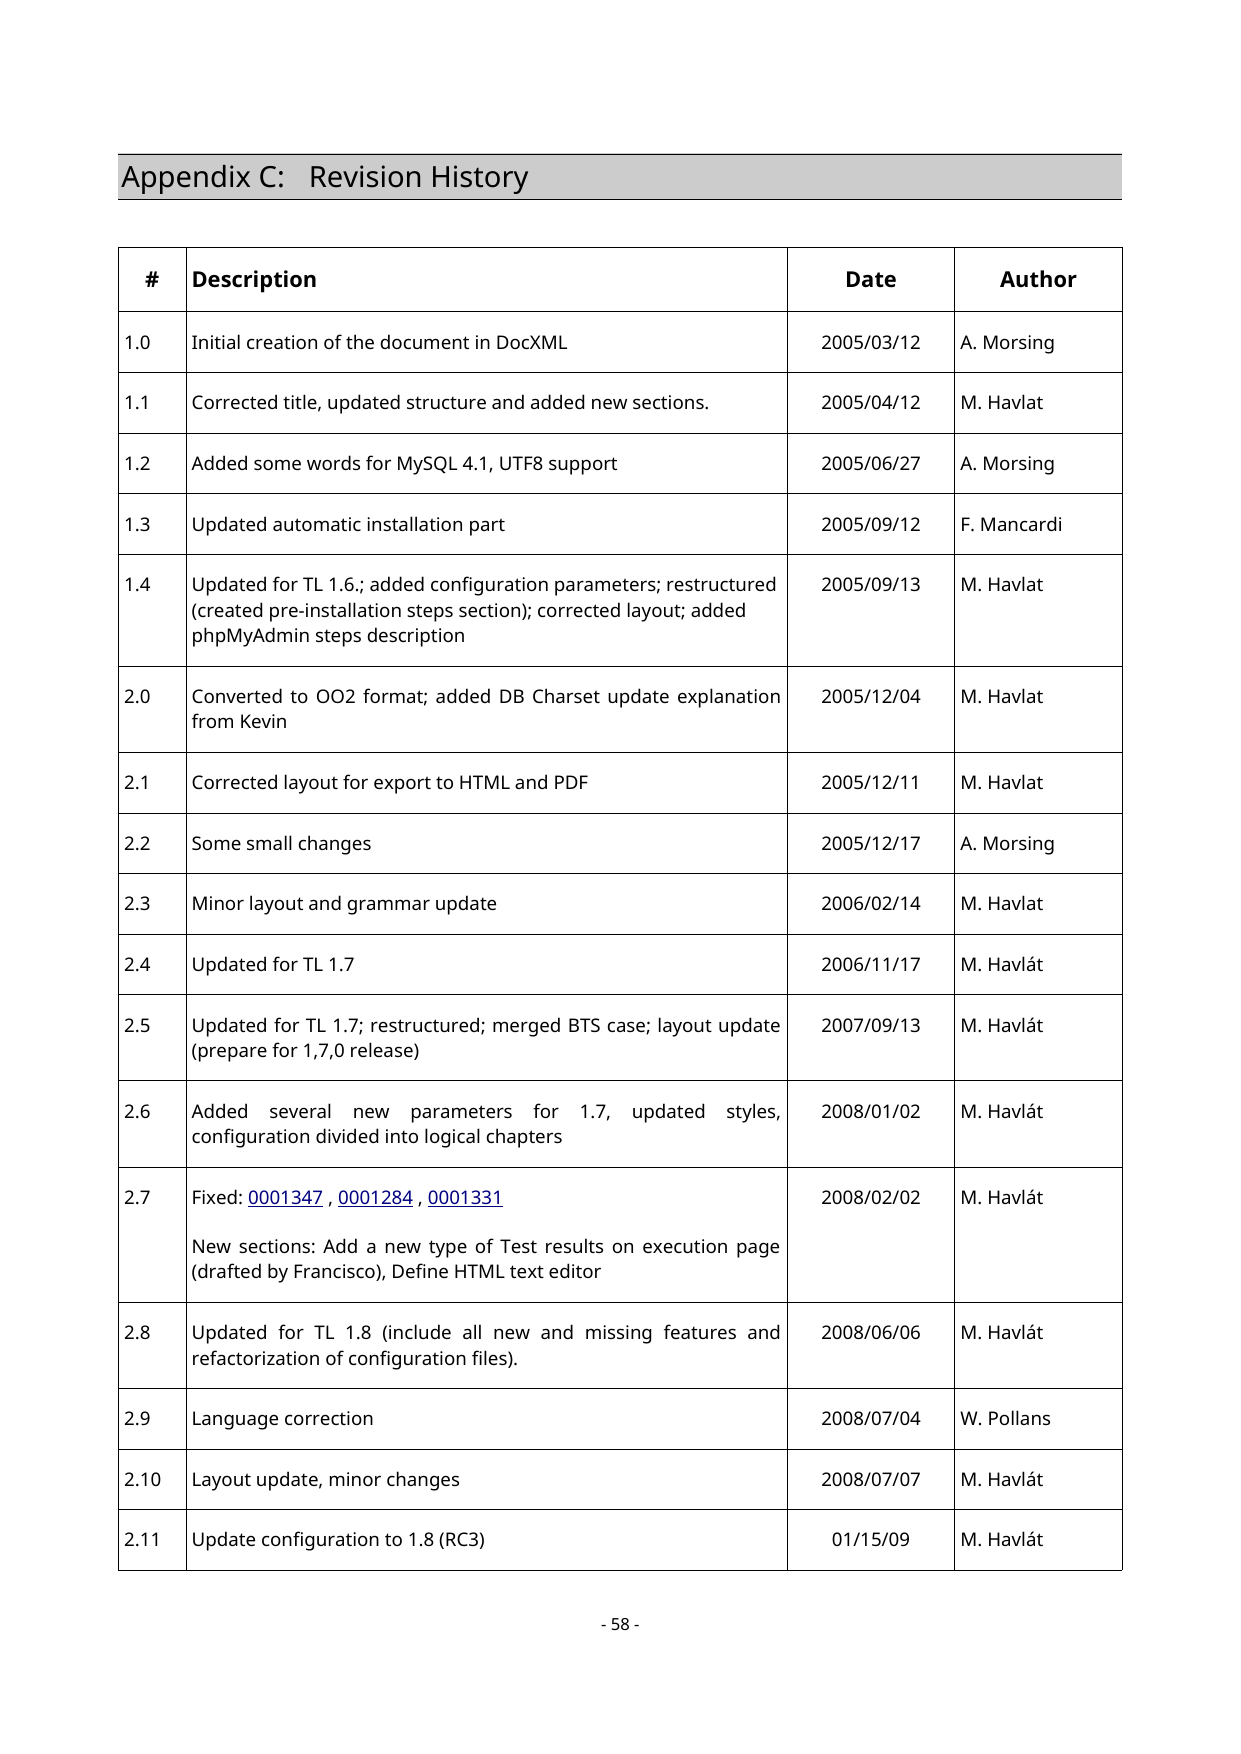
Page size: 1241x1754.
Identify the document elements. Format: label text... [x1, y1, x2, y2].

table_cell Corrected title, updated structure and added new sections. [187, 373, 787, 433]
table_cell 1.0 [119, 312, 186, 372]
table_cell 1.4 [119, 555, 186, 666]
table_cell M. Havlát [955, 1510, 1122, 1570]
table_cell 2005/09/12 [788, 494, 954, 554]
table_cell Added several new parameters for 1.7, updated styles, configuration divided into logical chapters [187, 1081, 787, 1167]
table_cell Updated for TL 1.6.; added configuration parameters; restructured (created pre-installation steps section); corrected layout; added phpMyAdmin steps description [187, 555, 787, 666]
table_cell M. Havlat [955, 874, 1122, 934]
table_cell 2008/01/02 [788, 1081, 954, 1167]
table_cell 2008/07/04 [788, 1389, 954, 1448]
table_cell Initial creation of the document in DocXML [187, 312, 787, 372]
table_cell 2.4 [119, 935, 186, 994]
table_cell 2.0 [119, 667, 186, 752]
table_cell 2.7 [119, 1168, 186, 1302]
table_cell 2.2 [119, 814, 186, 873]
table_cell A. Morsing [955, 434, 1122, 493]
table_header Description [187, 248, 787, 311]
table_cell M. Havlát [955, 1081, 1122, 1167]
table_cell 2.10 [119, 1450, 186, 1509]
table_cell 2.5 [119, 995, 186, 1080]
table_cell Updated for TL 1.8 (include all new and missing features and refactorization of configuration files). [187, 1303, 787, 1388]
table_cell 2008/06/06 [788, 1303, 954, 1388]
table_cell 2.8 [119, 1303, 186, 1388]
table_cell M. Havlát [955, 995, 1122, 1080]
table_cell M. Havlat [955, 753, 1122, 812]
table_cell 2008/02/02 [788, 1168, 954, 1302]
table_cell 2007/09/13 [788, 995, 954, 1080]
table_cell Converted to OO2 format; added DB Charset update explanation from Kevin [187, 667, 787, 752]
table_cell Added some words for MySQL 4.1, UTF8 support [187, 434, 787, 493]
table_cell 2005/03/12 [788, 312, 954, 372]
table_cell 2.11 [119, 1510, 186, 1570]
table_cell Updated for TL 1.7; restructured; merged BTS case; layout update (prepare for 1,7,0 release) [187, 995, 787, 1080]
table_cell 2005/12/11 [788, 753, 954, 812]
table_cell M. Havlát [955, 1450, 1122, 1509]
table_cell A. Morsing [955, 814, 1122, 873]
table_cell Updated automatic installation part [187, 494, 787, 554]
table_cell 2.9 [119, 1389, 186, 1448]
list Revision History [118, 155, 1122, 199]
table_cell 2.6 [119, 1081, 186, 1167]
table_cell 01/15/09 [788, 1510, 954, 1570]
table_header # [119, 248, 186, 311]
table_cell Fixed: 0001347 , 0001284 , 0001331 New sections: Add a new type of Test results on execution page (drafted by Francisco), Define HTML text editor [187, 1168, 787, 1302]
table_cell Updated for TL 1.7 [187, 935, 787, 994]
table_cell Update configuration to 1.8 (RC3) [187, 1510, 787, 1570]
table_cell M. Havlát [955, 1168, 1122, 1302]
table_cell 2.1 [119, 753, 186, 812]
table_cell 2005/04/12 [788, 373, 954, 433]
table_header Date [788, 248, 954, 311]
table_cell A. Morsing [955, 312, 1122, 372]
table_cell Language correction [187, 1389, 787, 1448]
table_cell Some small changes [187, 814, 787, 873]
table_cell Layout update, minor changes [187, 1450, 787, 1509]
table_cell 2005/09/13 [788, 555, 954, 666]
table_cell 2005/06/27 [788, 434, 954, 493]
table_cell 2005/12/04 [788, 667, 954, 752]
table_cell 2.3 [119, 874, 186, 934]
table_cell M. Havlat [955, 373, 1122, 433]
table_cell 2005/12/17 [788, 814, 954, 873]
table_cell 2006/11/17 [788, 935, 954, 994]
table_cell 2006/02/14 [788, 874, 954, 934]
table_header Author [955, 248, 1122, 311]
table_cell 2008/07/07 [788, 1450, 954, 1509]
table_cell 1.1 [119, 373, 186, 433]
table_cell M. Havlat [955, 555, 1122, 666]
table_cell Corrected layout for export to HTML and PDF [187, 753, 787, 812]
table_cell 1.3 [119, 494, 186, 554]
table_cell F. Mancardi [955, 494, 1122, 554]
table_cell M. Havlát [955, 935, 1122, 994]
table_cell M. Havlát [955, 1303, 1122, 1388]
table_cell W. Pollans [955, 1389, 1122, 1448]
table_cell Minor layout and grammar update [187, 874, 787, 934]
table_cell 1.2 [119, 434, 186, 493]
table_cell M. Havlat [955, 667, 1122, 752]
